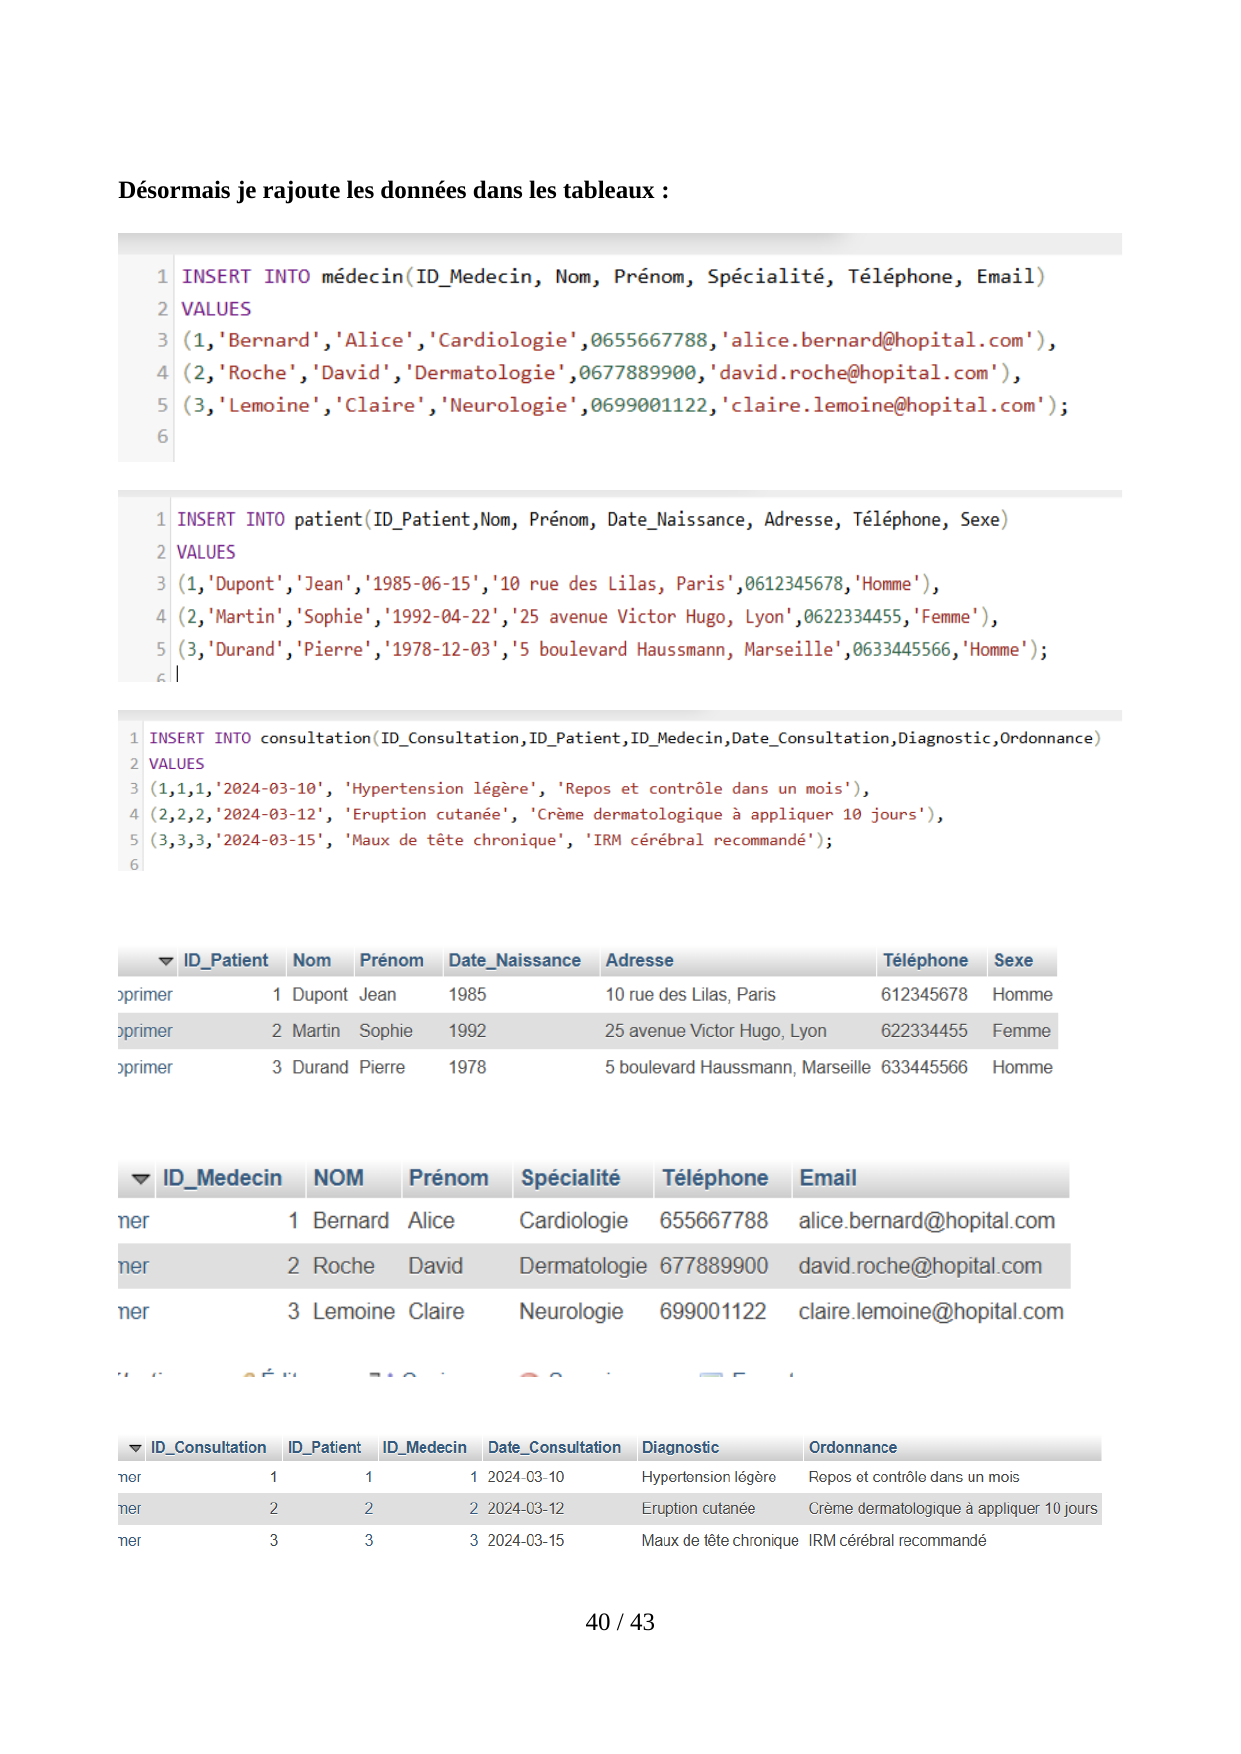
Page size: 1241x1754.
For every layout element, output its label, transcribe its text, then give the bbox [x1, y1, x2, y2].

text Désormais je rajoute les données dans les tableaux : [118, 176, 1122, 204]
picture [118, 490, 1123, 682]
picture [118, 710, 1123, 871]
picture [118, 233, 1123, 462]
picture [118, 1405, 1123, 1576]
picture [118, 1128, 1123, 1377]
picture [118, 928, 1123, 1101]
